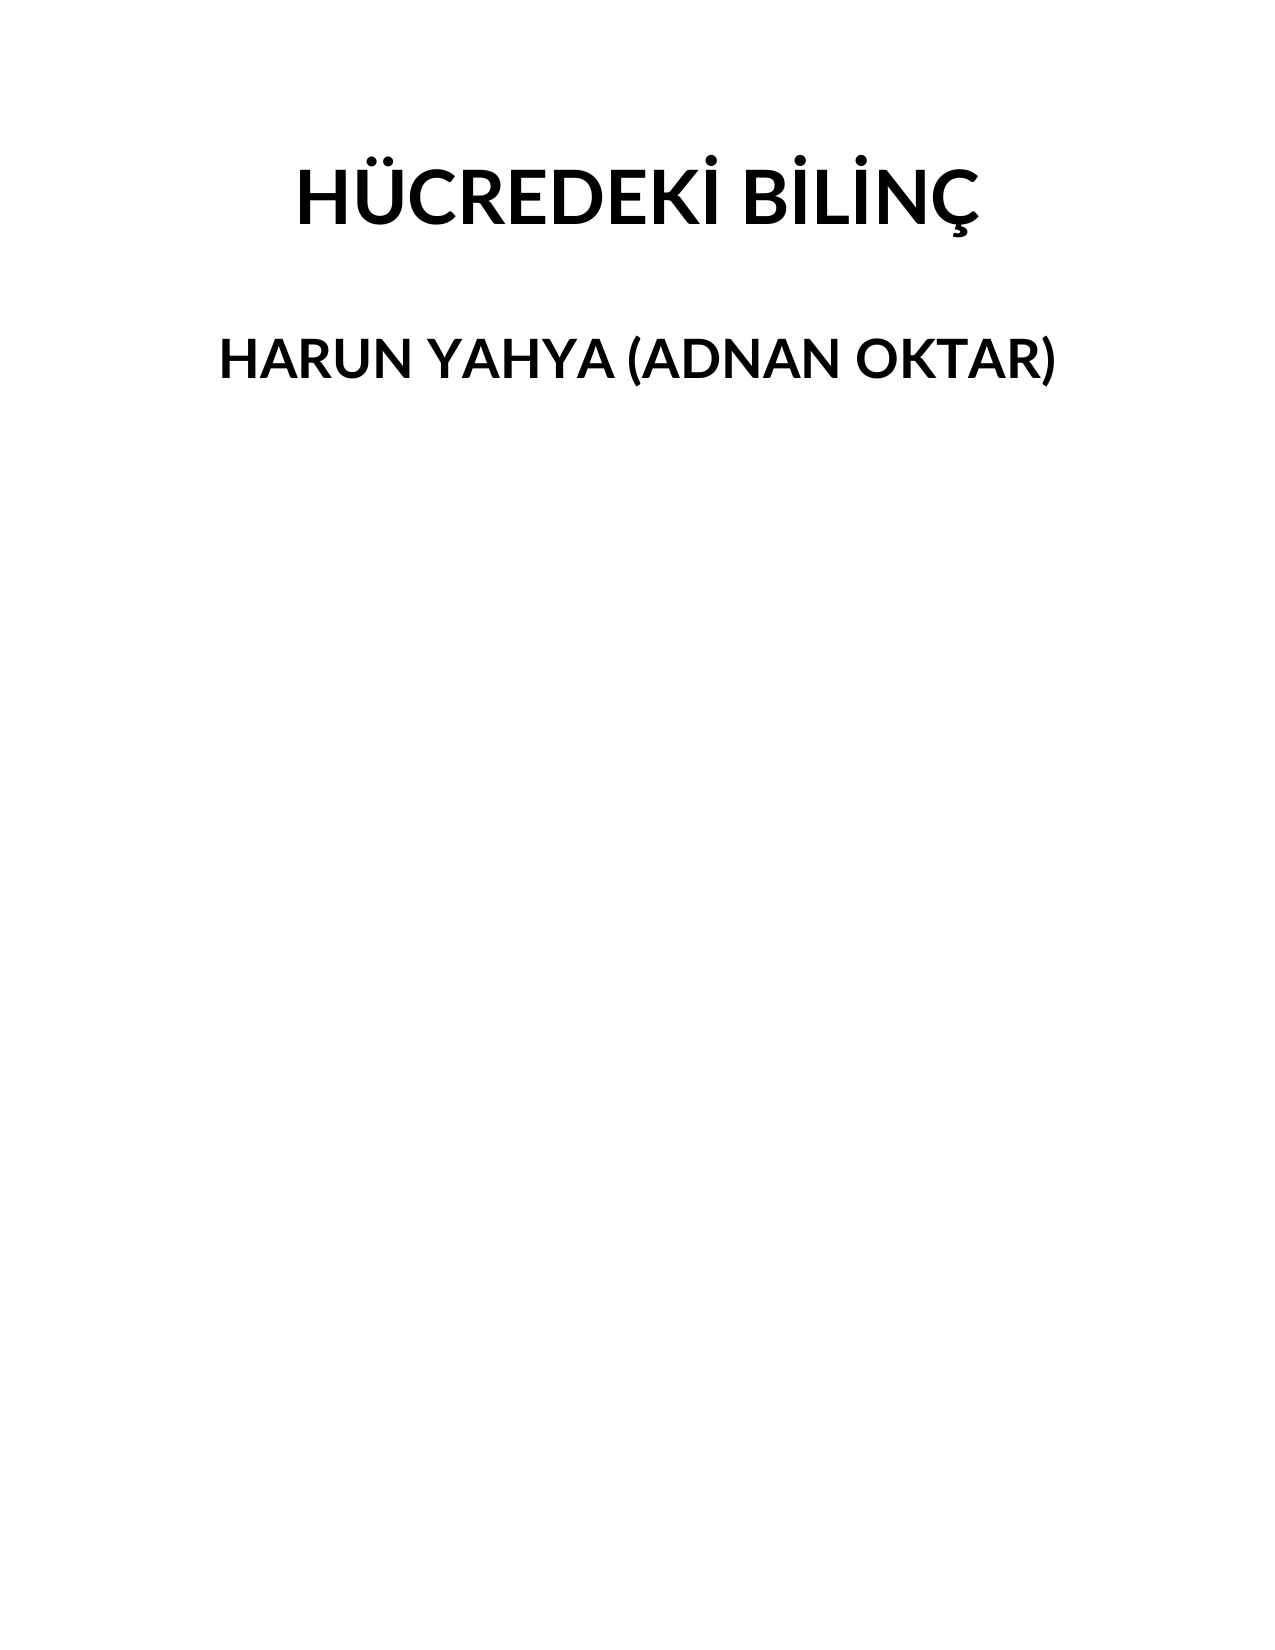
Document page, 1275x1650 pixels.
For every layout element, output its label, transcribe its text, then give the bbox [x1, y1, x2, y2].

text HARUN YAHYA (ADNAN OKTAR) [75, 325, 1200, 390]
subtitle HÜCREDEKİ BİLİNÇ [75, 150, 1200, 240]
